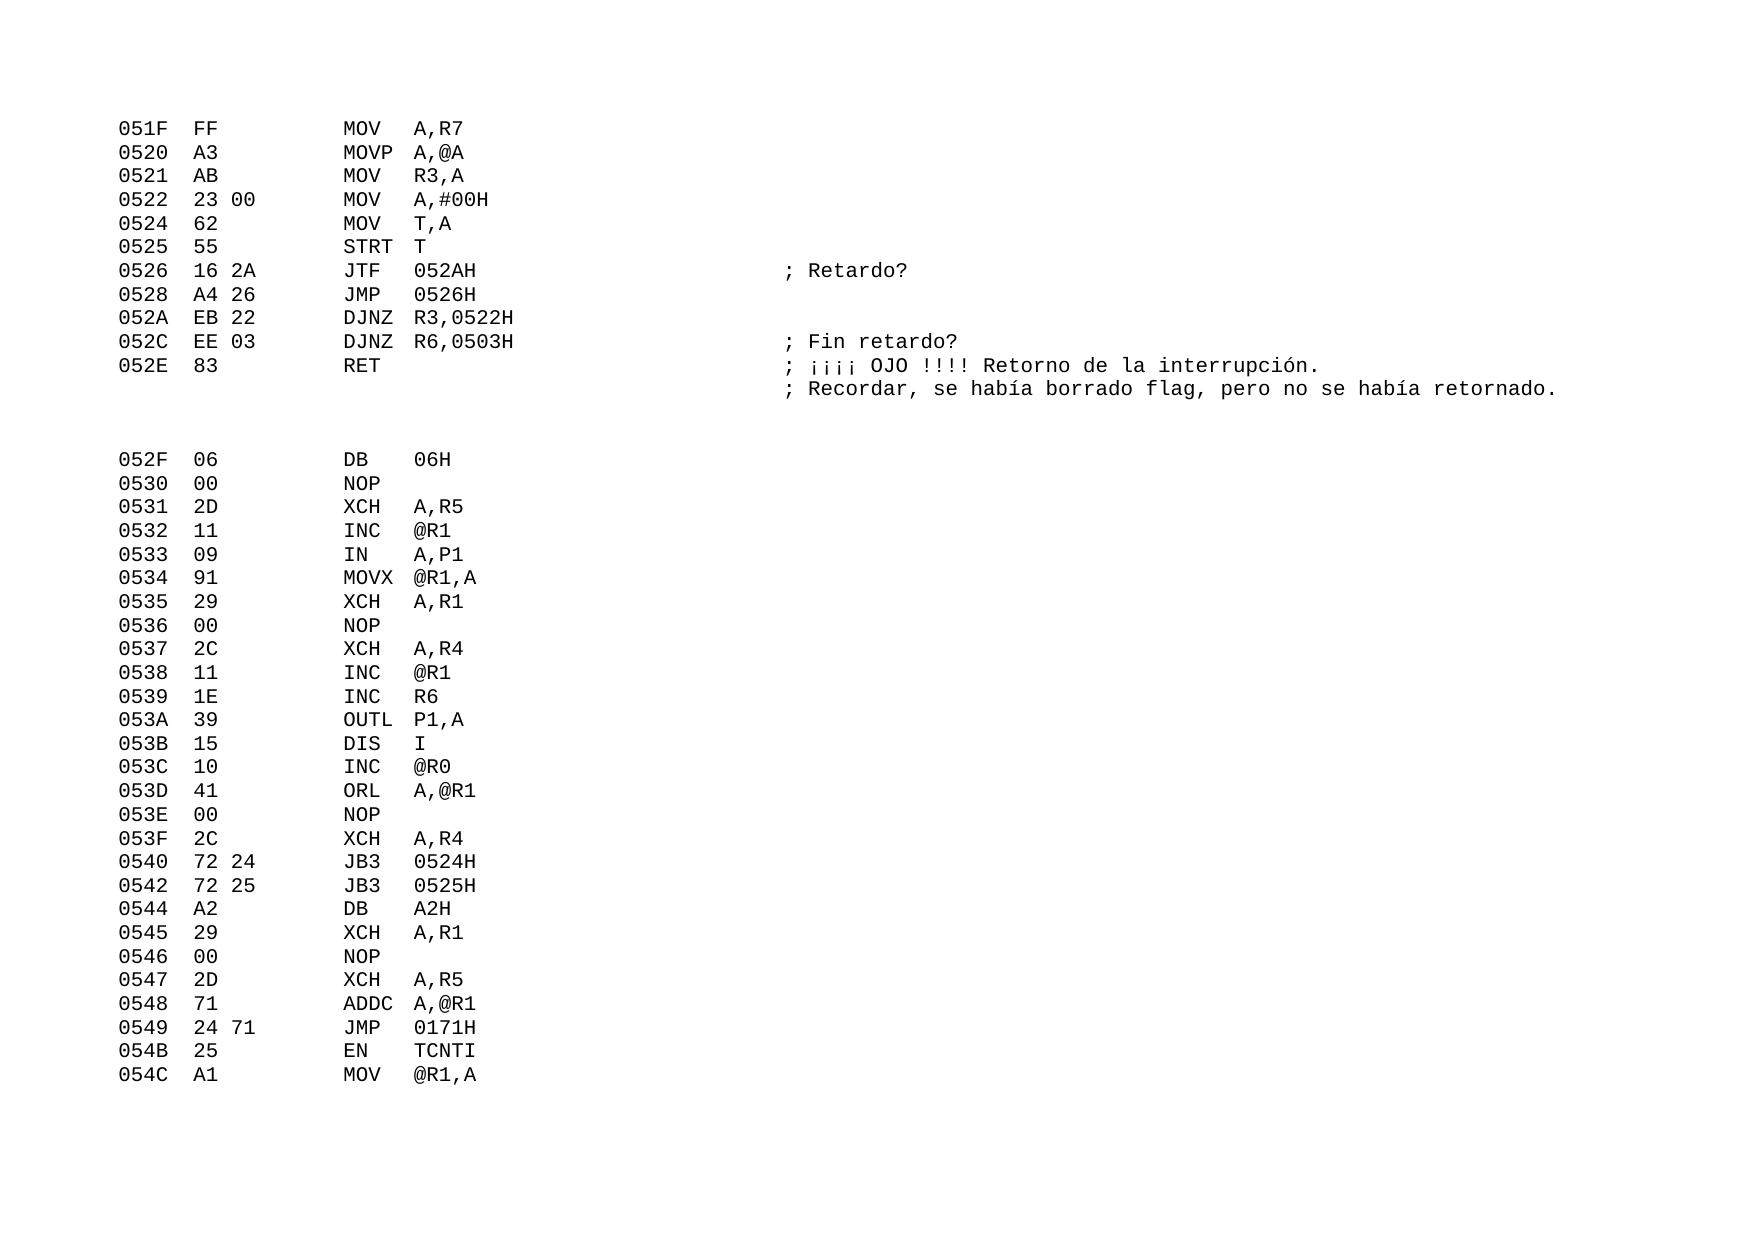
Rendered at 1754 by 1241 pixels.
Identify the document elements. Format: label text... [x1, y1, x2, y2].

text ; Recordar, se había borrado flag, pero no se había retornado. [118, 378, 1636, 402]
text 0534 91 MOVX @R1,A [118, 567, 1636, 591]
text 0544 A2 DB A2H [118, 898, 1636, 922]
text 0520 A3 MOVP A,@A [118, 142, 1636, 165]
text 052E 83 RET ; ¡¡¡¡ OJO !!!! Retorno de la interrupción. [118, 354, 1636, 378]
text 0533 09 IN A,P1 [118, 544, 1636, 567]
text 0532 11 INC @R1 [118, 520, 1636, 544]
text 054C A1 MOV @R1,A [118, 1064, 1636, 1088]
text 0528 A4 26 JMP 0526H [118, 284, 1636, 307]
text 0546 00 NOP [118, 946, 1636, 969]
text 0525 55 STRT T [118, 236, 1636, 260]
text 051F FF MOV A,R7 [118, 118, 1636, 142]
text 053E 00 NOP [118, 804, 1636, 827]
text 0547 2D XCH A,R5 [118, 969, 1636, 993]
text 0540 72 24 JB3 0524H [118, 851, 1636, 875]
text 0537 2C XCH A,R4 [118, 638, 1636, 662]
text 0549 24 71 JMP 0171H [118, 1017, 1636, 1040]
text 054B 25 EN TCNTI [118, 1040, 1636, 1064]
text 053C 10 INC @R0 [118, 757, 1636, 780]
text 052F 06 DB 06H [118, 449, 1636, 473]
text 0539 1E INC R6 [118, 686, 1636, 709]
text 0524 62 MOV T,A [118, 213, 1636, 236]
text 053A 39 OUTL P1,A [118, 709, 1636, 733]
text 053B 15 DIS I [118, 733, 1636, 757]
text 0526 16 2A JTF 052AH ; Retardo? [118, 260, 1636, 284]
text 052C EE 03 DJNZ R6,0503H ; Fin retardo? [118, 331, 1636, 354]
text 0545 29 XCH A,R1 [118, 922, 1636, 946]
text 0548 71 ADDC A,@R1 [118, 993, 1636, 1017]
text 052A EB 22 DJNZ R3,0522H [118, 307, 1636, 331]
text 0521 AB MOV R3,A [118, 165, 1636, 189]
text 0531 2D XCH A,R5 [118, 496, 1636, 520]
text 0522 23 00 MOV A,#00H [118, 189, 1636, 213]
text 053D 41 ORL A,@R1 [118, 780, 1636, 804]
text 0535 29 XCH A,R1 [118, 591, 1636, 615]
text 0538 11 INC @R1 [118, 662, 1636, 686]
text 0530 00 NOP [118, 473, 1636, 496]
text 053F 2C XCH A,R4 [118, 827, 1636, 851]
text 0536 00 NOP [118, 615, 1636, 638]
text 0542 72 25 JB3 0525H [118, 875, 1636, 898]
